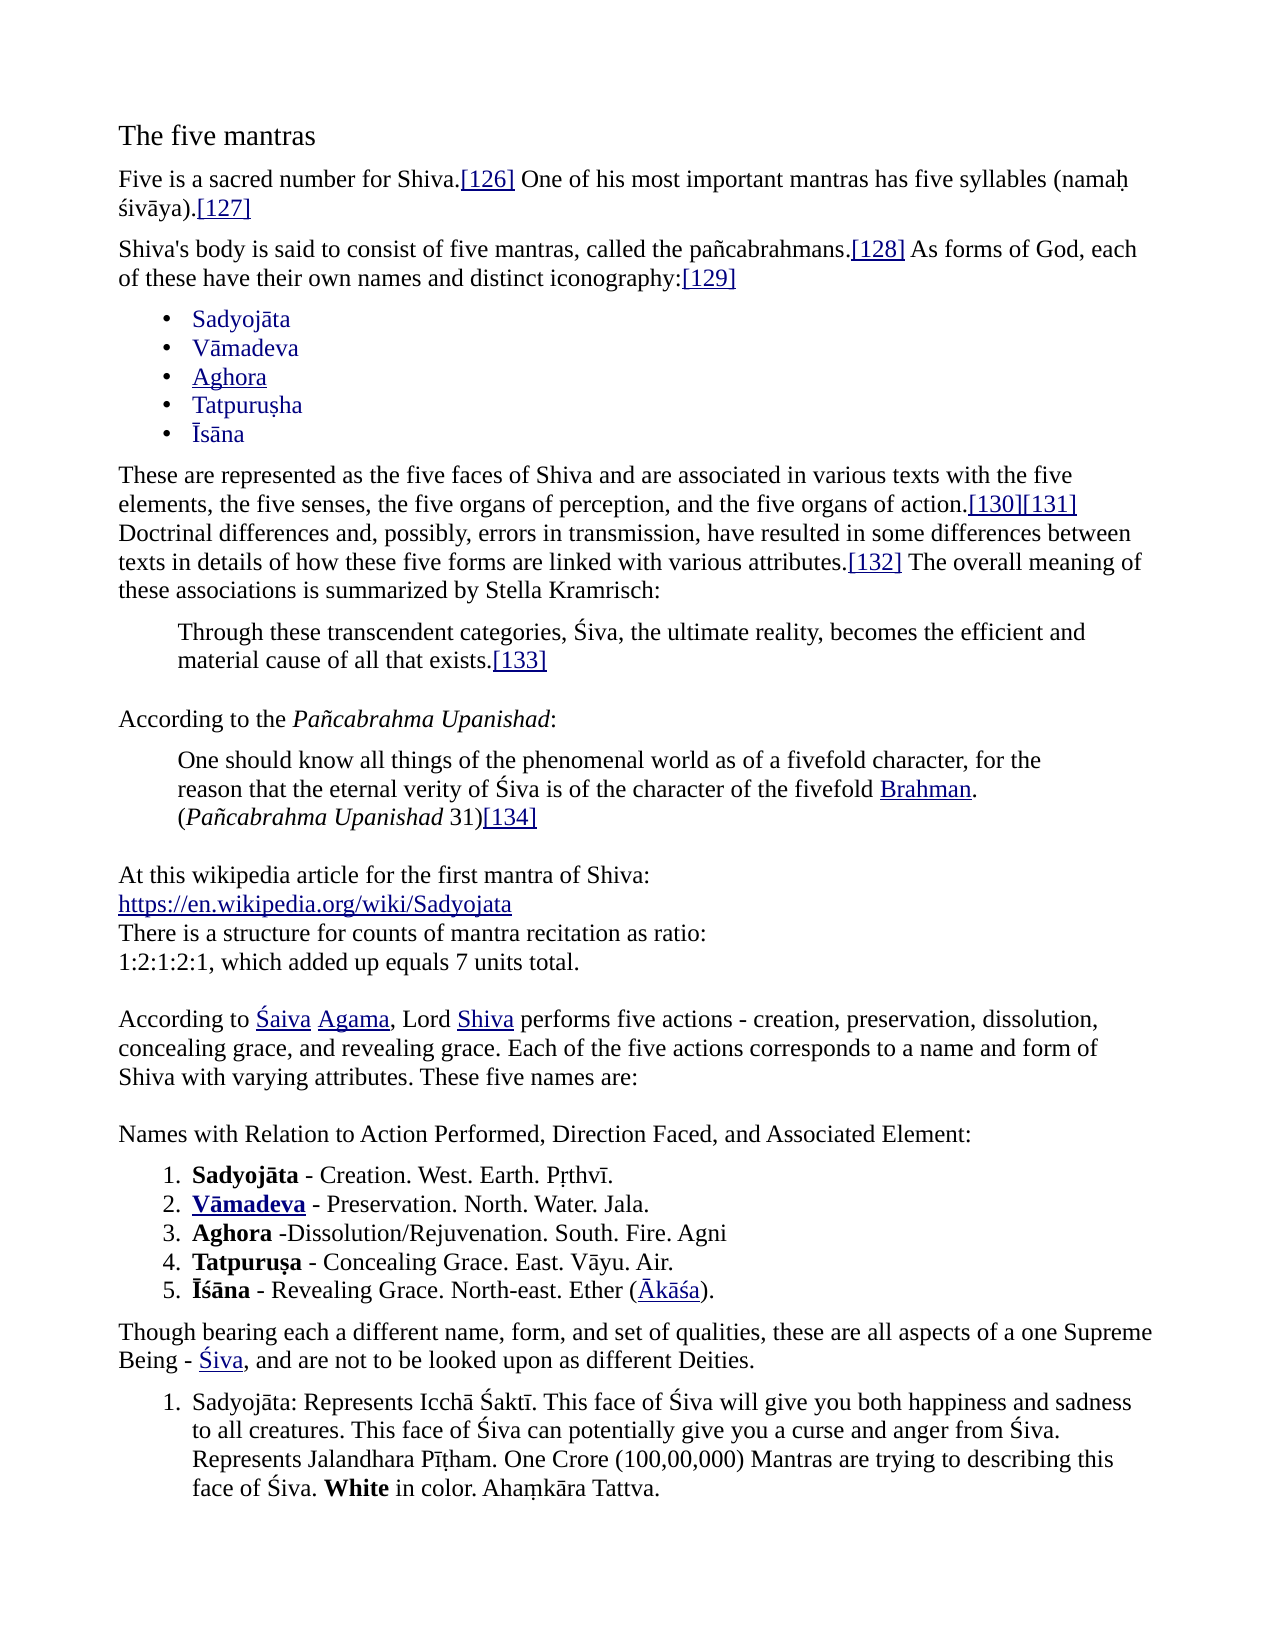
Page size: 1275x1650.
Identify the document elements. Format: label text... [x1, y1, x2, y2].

list Sadyojāta - Creation. West. Earth. Pṛthvī. [162, 1161, 1157, 1189]
text One should know all things of the phenomenal world as of a fivefold character, for the reason that the eternal verity of Śiva is of the character of the fivefold Brahman. (Pañcabrahma Upanishad 31)[134] [177, 745, 1098, 831]
text At this wikipedia article for the first mantra of Shiva: [118, 861, 1157, 889]
subtitle The five mantras [118, 118, 1157, 152]
list Aghora -Dissolution/Rejuvenation. South. Fire. Agni [162, 1218, 1157, 1247]
text These are represented as the five faces of Shiva and are associated in various texts with the five elements, the five senses, the five organs of perception, and the five organs of action.[130][131] Doctrinal differences and, possibly, errors in transmission, have resulted in some differences between texts in details of how these five forms are linked with various attributes.[132] The overall meaning of these associations is summarized by Stella Kramrisch: [118, 460, 1157, 604]
text Though bearing each a different name, form, and set of qualities, these are all aspects of a one Supreme Being - Śiva, and are not to be looked upon as different Deities. [118, 1317, 1157, 1374]
text Five is a sacred number for Shiva.[126] One of his most important mantras has five syllables (namaḥ śivāya).[127] [118, 164, 1157, 222]
text 1:2:1:2:1, which added up equals 7 units total. [118, 947, 1157, 976]
text According to Śaiva Agama, Lord Shiva performs five actions - creation, preservation, dissolution, concealing grace, and revealing grace. Each of the five actions corresponds to a name and form of Shiva with varying attributes. These five names are: [118, 1004, 1157, 1091]
text There is a structure for counts of mantra recitation as ratio: [118, 918, 1157, 947]
list Vāmadeva [162, 333, 1157, 362]
list Sadyojāta [162, 304, 1157, 333]
list Aghora [162, 362, 1157, 390]
list Tatpuruṣa - Concealing Grace. East. Vāyu. Air. [162, 1247, 1157, 1276]
list Īśāna - Revealing Grace. North-east. Ether (Ākāśa). [162, 1276, 1157, 1304]
text Shiva's body is said to consist of five mantras, called the pañcabrahmans.[128] As forms of God, each of these have their own names and distinct iconography:[129] [118, 234, 1157, 292]
text According to the Pañcabrahma Upanishad: [118, 704, 1157, 732]
text https://en.wikipedia.org/wiki/Sadyojata [118, 889, 1157, 918]
list Sadyojāta: Represents Icchā Śaktī. This face of Śiva will give you both happiness and sadness to all creatures. This face of Śiva can potentially give you a curse and anger from Śiva. Represents Jalandhara Pīṭham. One Crore (100,00,000) Mantras are trying to describing this face of Śiva. White in color. Ahaṃkāra Tattva. [162, 1387, 1157, 1502]
list Īsāna [162, 419, 1157, 448]
list Vāmadeva - Preservation. North. Water. Jala. [162, 1189, 1157, 1218]
text Names with Relation to Action Performed, Direction Faced, and Associated Element: [118, 1119, 1157, 1148]
list Tatpuruṣha [162, 390, 1157, 419]
text Through these transcendent categories, Śiva, the ultimate reality, becomes the efficient and material cause of all that exists.[133] [177, 617, 1098, 674]
